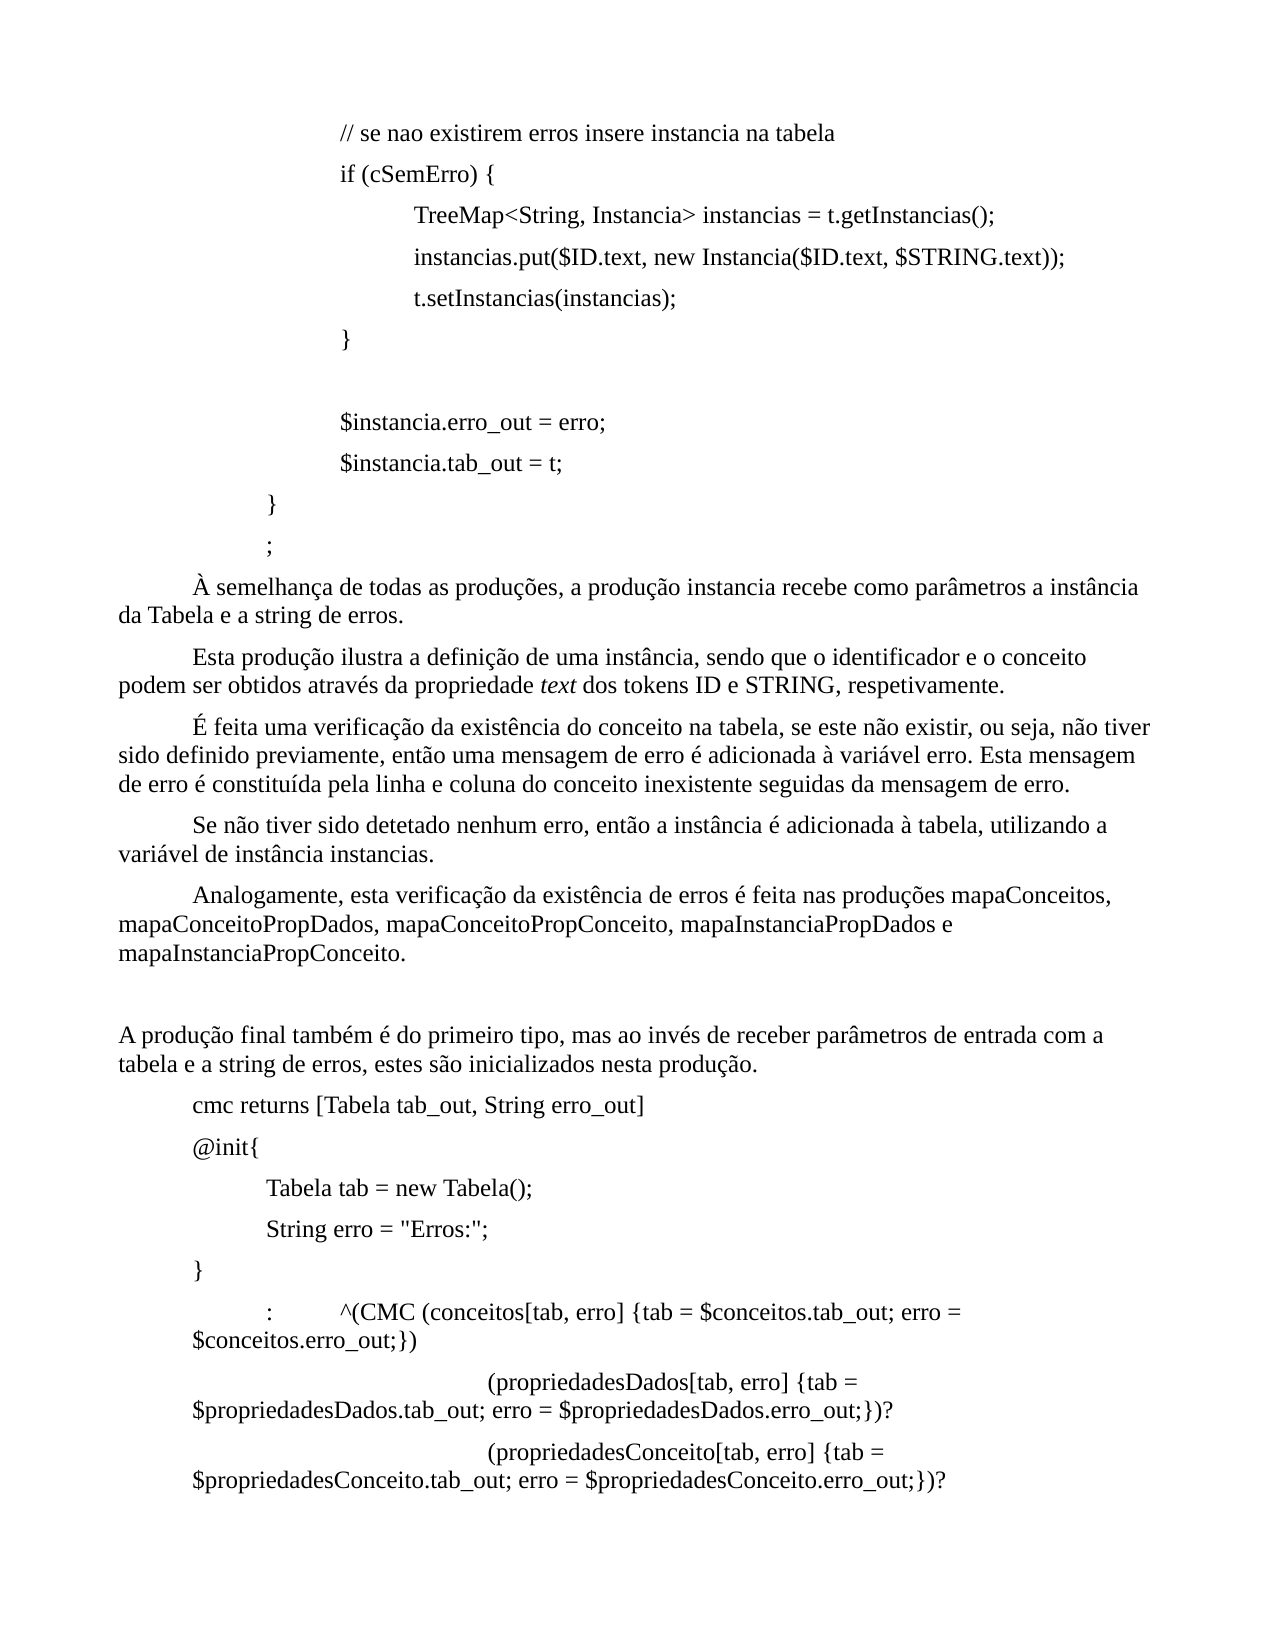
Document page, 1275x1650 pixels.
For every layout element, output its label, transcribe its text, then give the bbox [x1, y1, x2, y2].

text instancias.put($ID.text, new Instancia($ID.text, $STRING.text)); [118, 242, 1157, 271]
text @init{ [118, 1132, 1157, 1161]
text // se nao existirem erros insere instancia na tabela [118, 118, 1157, 147]
text cmc returns [Tabela tab_out, String erro_out] [118, 1091, 1157, 1119]
text (propriedadesConceito[tab, erro] {tab = $propriedadesConceito.tab_out; erro = $propriedadesConceito.erro_out;})? [118, 1437, 1157, 1494]
text $instancia.erro_out = erro; [118, 407, 1157, 436]
text if (cSemErro) { [118, 159, 1157, 188]
text t.setInstancias(instancias); [118, 283, 1157, 312]
text Tabela tab = new Tabela(); [118, 1173, 1157, 1202]
text À semelhança de todas as produções, a produção instancia recebe como parâmetros a instância da Tabela e a string de erros. [118, 572, 1157, 629]
text TreeMap<String, Instancia> instancias = t.getInstancias(); [118, 201, 1157, 229]
text Se não tiver sido detetado nenhum erro, então a instância é adicionada à tabela, utilizando a variável de instância instancias. [118, 811, 1157, 868]
text Esta produção ilustra a definição de uma instância, sendo que o identificador e o conceito podem ser obtidos através da propriedade text dos tokens ID e STRING, respetivamente. [118, 642, 1157, 699]
text (propriedadesDados[tab, erro] {tab = $propriedadesDados.tab_out; erro = $propriedadesDados.erro_out;})? [118, 1367, 1157, 1424]
text } [118, 324, 1157, 353]
text : ^(CMC (conceitos[tab, erro] {tab = $conceitos.tab_out; erro = $conceitos.erro_out;}) [118, 1297, 1157, 1354]
text $instancia.tab_out = t; [118, 448, 1157, 477]
text Analogamente, esta verificação da existência de erros é feita nas produções mapaConceitos, mapaConceitoPropDados, mapaConceitoPropConceito, mapaInstanciaPropDados e mapaInstanciaPropConceito. [118, 881, 1157, 967]
text A produção final também é do primeiro tipo, mas ao invés de receber parâmetros de entrada com a tabela e a string de erros, estes são inicializados nesta produção. [118, 1021, 1157, 1078]
text String erro = "Erros:"; [118, 1214, 1157, 1243]
text ; [118, 531, 1157, 559]
text É feita uma verificação da existência do conceito na tabela, se este não existir, ou seja, não tiver sido definido previamente, então uma mensagem de erro é adicionada à variável erro. Esta mensagem de erro é constituída pela linha e coluna do conceito inexistente seguidas da mensagem de erro. [118, 712, 1157, 798]
text } [118, 489, 1157, 518]
text } [118, 1256, 1157, 1284]
